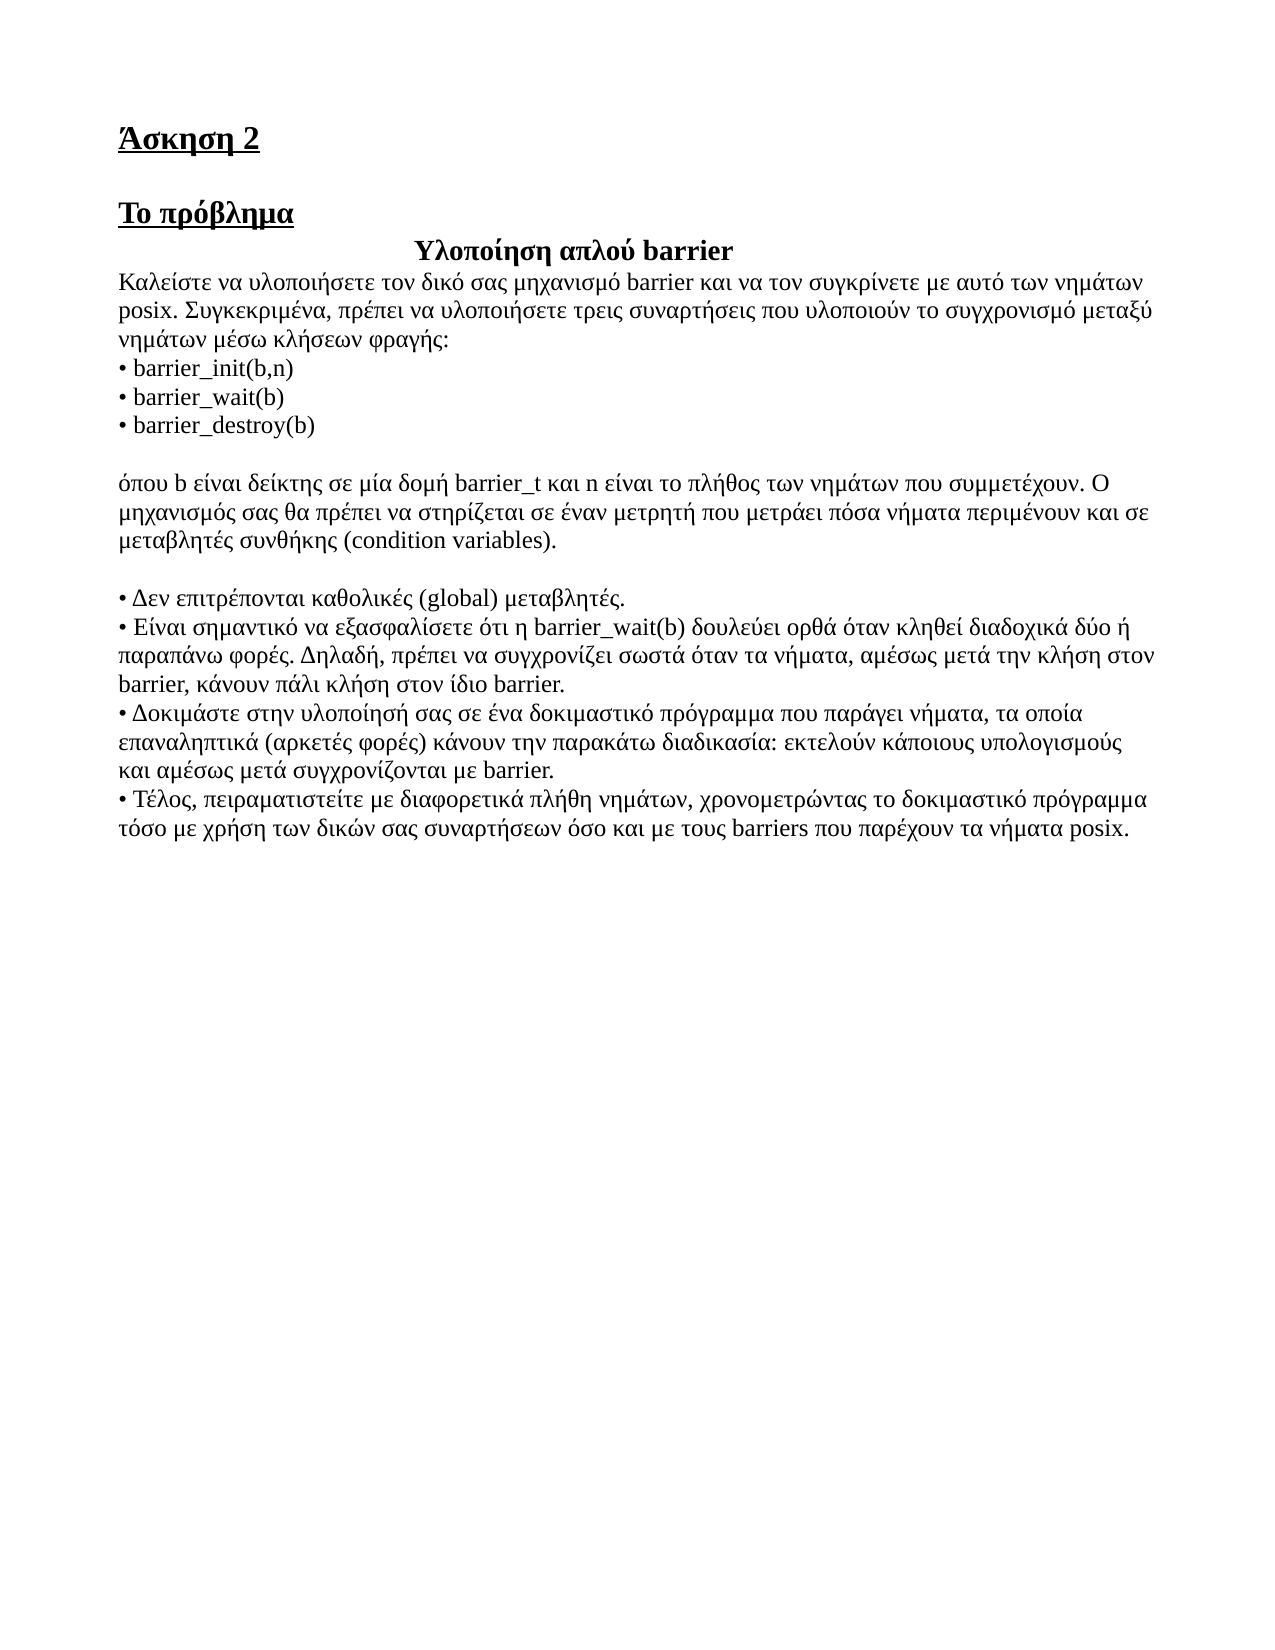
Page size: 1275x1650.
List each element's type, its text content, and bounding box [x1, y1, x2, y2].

text Άσκηση 2 [118, 118, 1157, 156]
text • barrier_destroy(b) [118, 410, 1157, 439]
text • Δοκιμάστε στην υλοποίησή σας σε ένα δοκιμαστικό πρόγραμμα που παράγει νήματα, τα οποία επαναληπτικά (αρκετές φορές) κάνουν την παρακάτω διαδικασία: εκτελούν κάποιους υπολογισμούς και αμέσως μετά συγχρονίζονται με barrier. [118, 698, 1157, 784]
text • Είναι σημαντικό να εξασφαλίσετε ότι η barrier_wait(b) δουλεύει ορθά όταν κληθεί διαδοχικά δύο ή παραπάνω φορές. Δηλαδή, πρέπει να συγχρονίζει σωστά όταν τα νήματα, αμέσως μετά την κλήση στον barrier, κάνουν πάλι κλήση στον ίδιο barrier. [118, 612, 1157, 698]
text • barrier_wait(b) [118, 382, 1157, 410]
text • barrier_init(b,n) [118, 353, 1157, 382]
text όπου b είναι δείκτης σε μία δομή barrier_t και n είναι το πλήθος των νημάτων που συμμετέχουν. Ο μηχανισμός σας θα πρέπει να στηρίζεται σε έναν μετρητή που μετράει πόσα νήματα περιμένουν και σε μεταβλητές συνθήκης (condition variables). [118, 468, 1157, 554]
text Υλοποίηση απλού barrier [118, 231, 1157, 267]
text Καλείστε να υλοποιήσετε τον δικό σας μηχανισμό barrier και να τον συγκρίνετε με αυτό των νημάτων posix. Συγκεκριμένα, πρέπει να υλοποιήσετε τρεις συναρτήσεις που υλοποιούν το συγχρονισμό μεταξύ νημάτων μέσω κλήσεων φραγής: [118, 267, 1157, 353]
text • Τέλος, πειραματιστείτε με διαφορετικά πλήθη νημάτων, χρονομετρώντας το δοκιμαστικό πρόγραμμα τόσο με χρήση των δικών σας συναρτήσεων όσο και με τους barriers που παρέχουν τα νήματα posix. [118, 784, 1157, 842]
text • Δεν επιτρέπονται καθολικές (global) μεταβλητές. [118, 583, 1157, 612]
text Το πρόβλημα [118, 195, 1157, 231]
